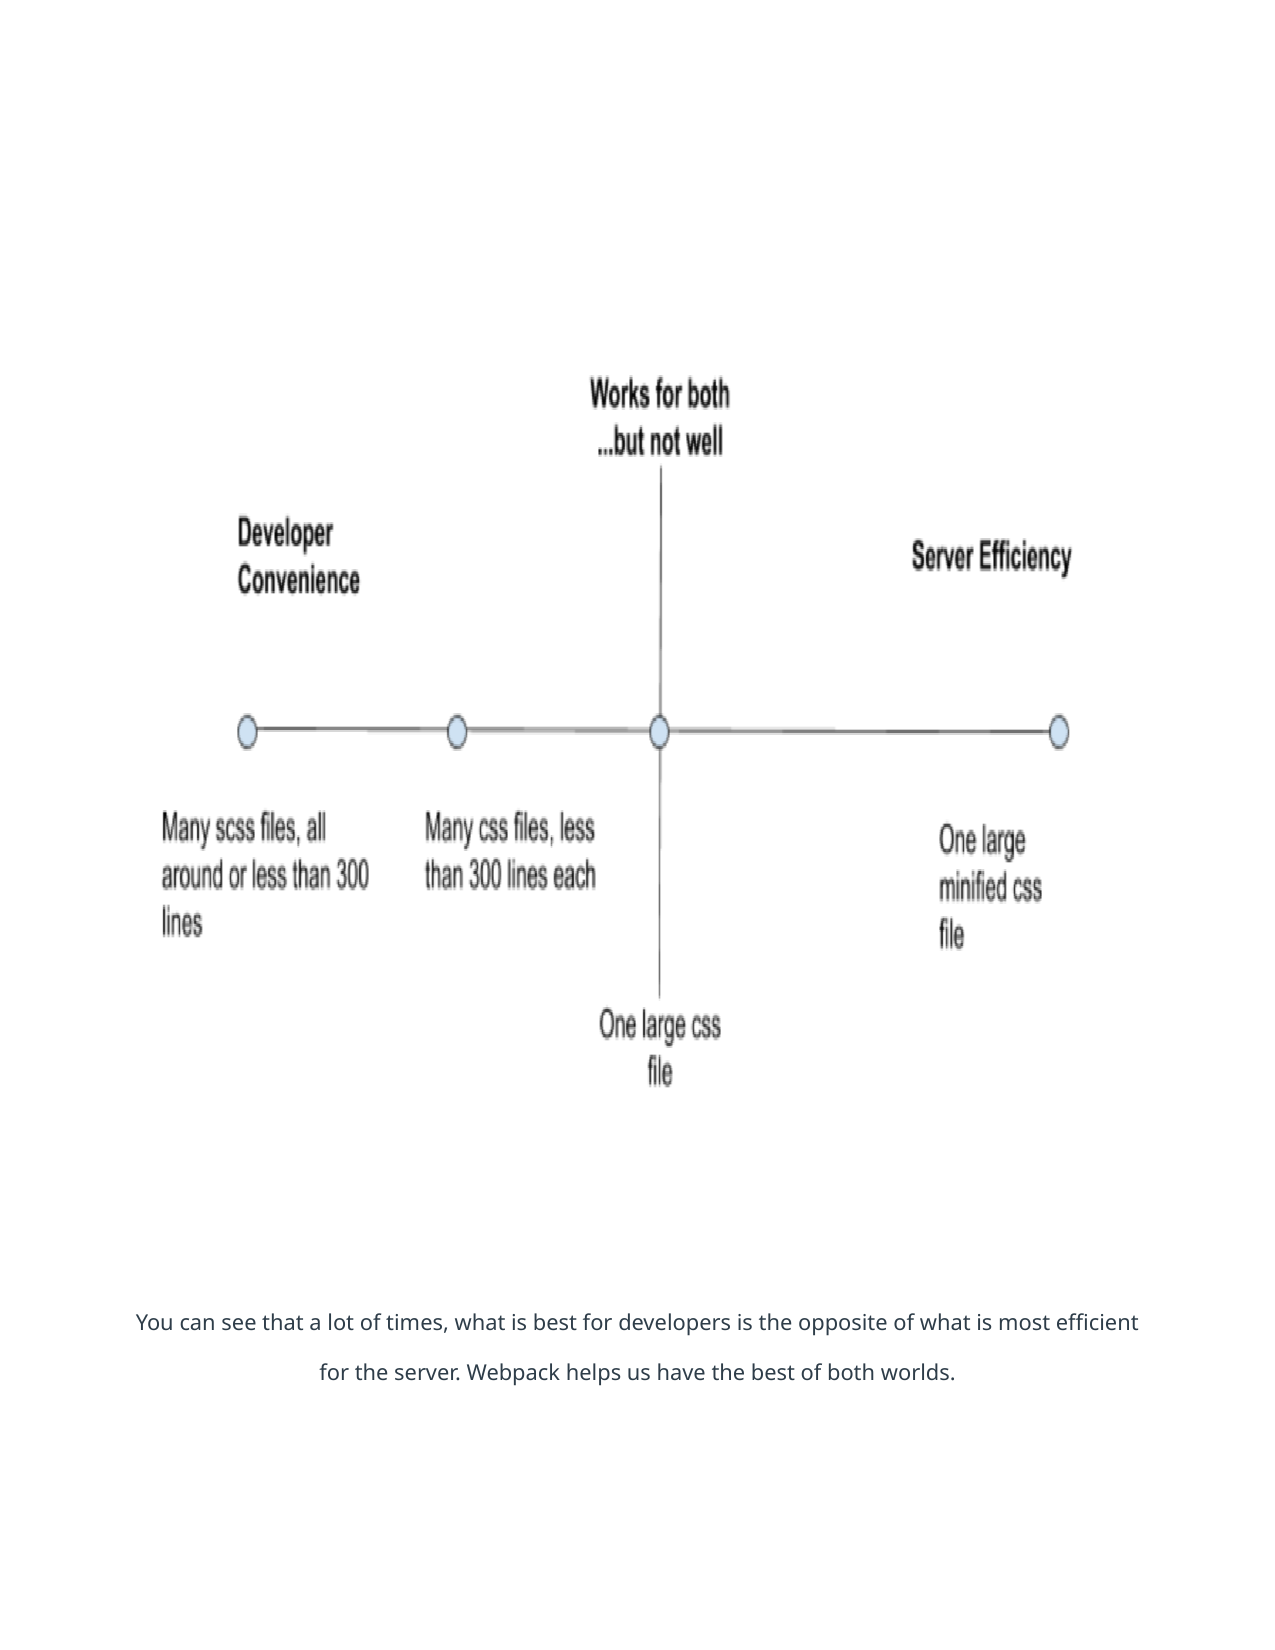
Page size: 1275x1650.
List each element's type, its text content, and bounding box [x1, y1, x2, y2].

picture [129, 118, 1146, 1303]
text You can see that a lot of times, what is best for developers is the opposite of what is most efficient for the server. Webpack helps us have the best of both worlds. [118, 1307, 1157, 1387]
